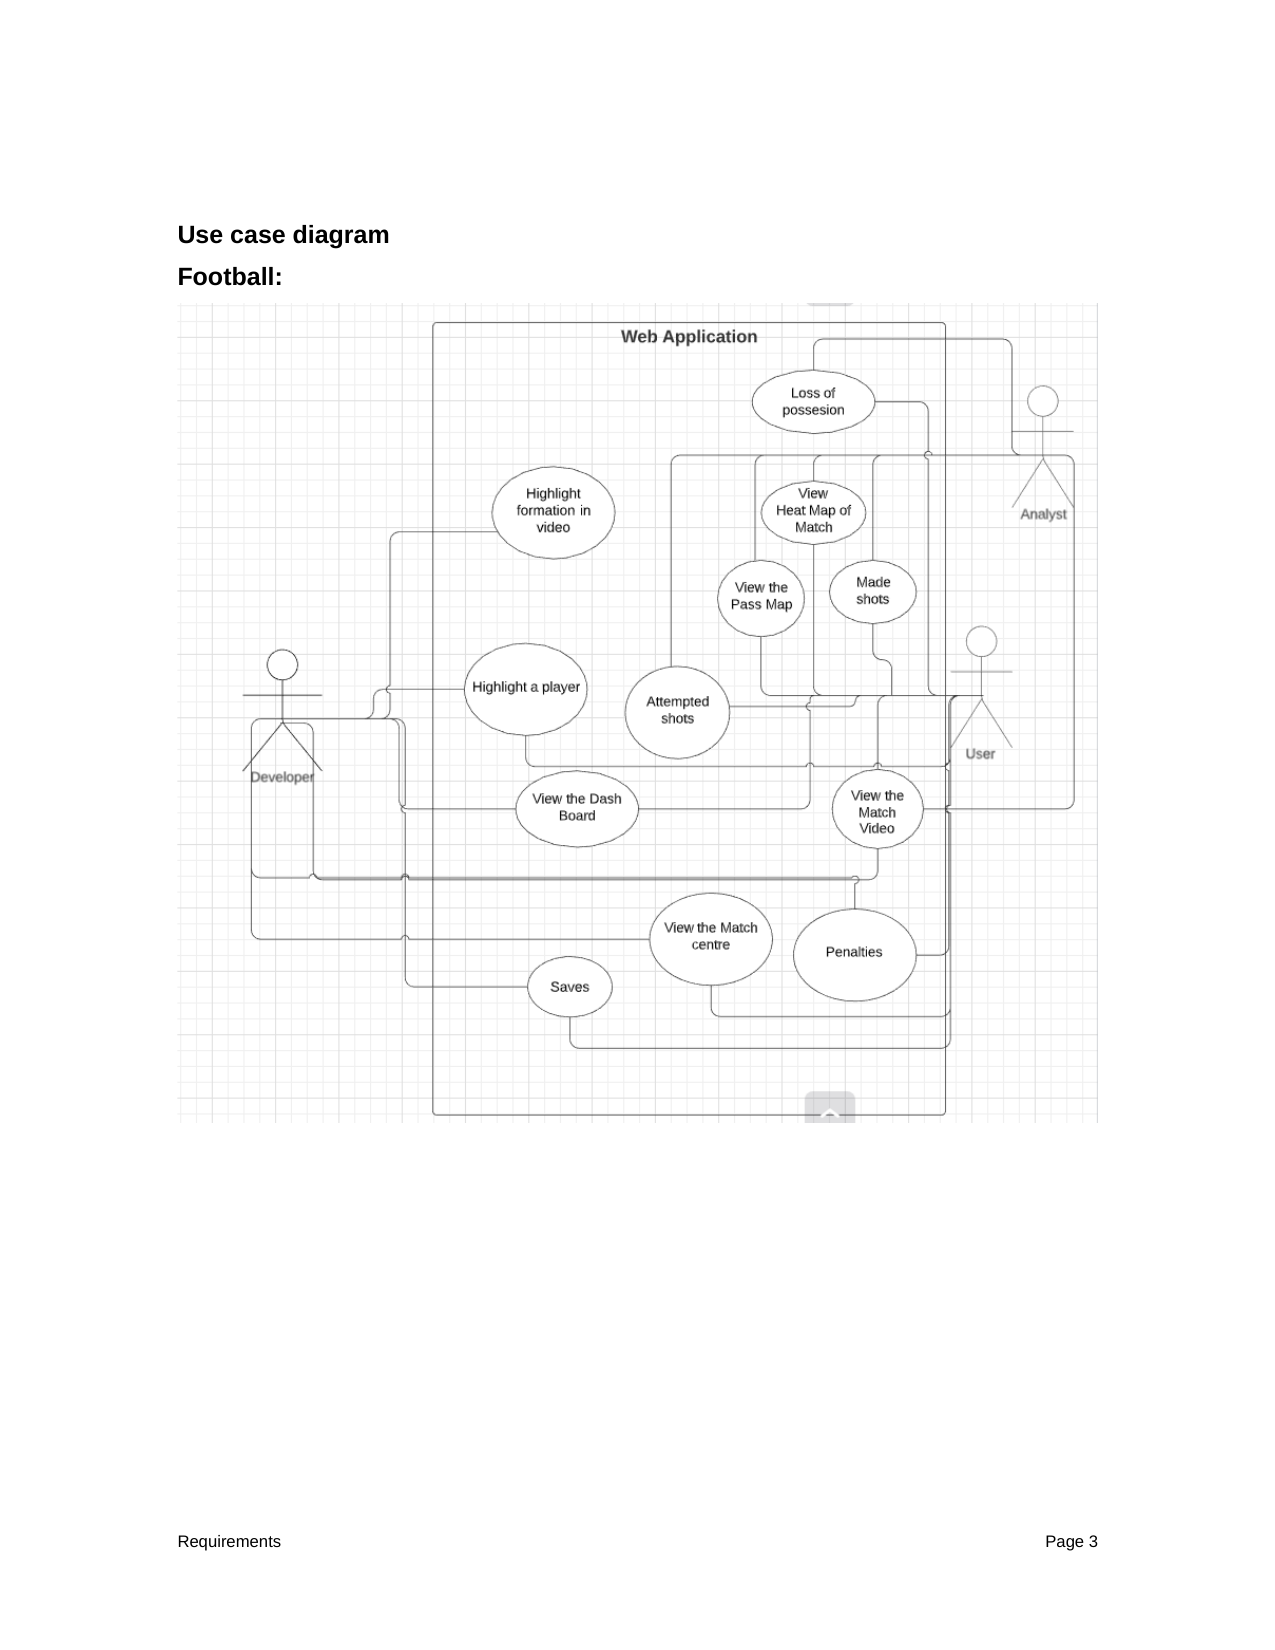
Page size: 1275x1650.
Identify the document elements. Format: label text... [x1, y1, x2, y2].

text Football: [177, 262, 1098, 291]
picture [177, 303, 1098, 1123]
text Use case diagram [177, 221, 1098, 249]
